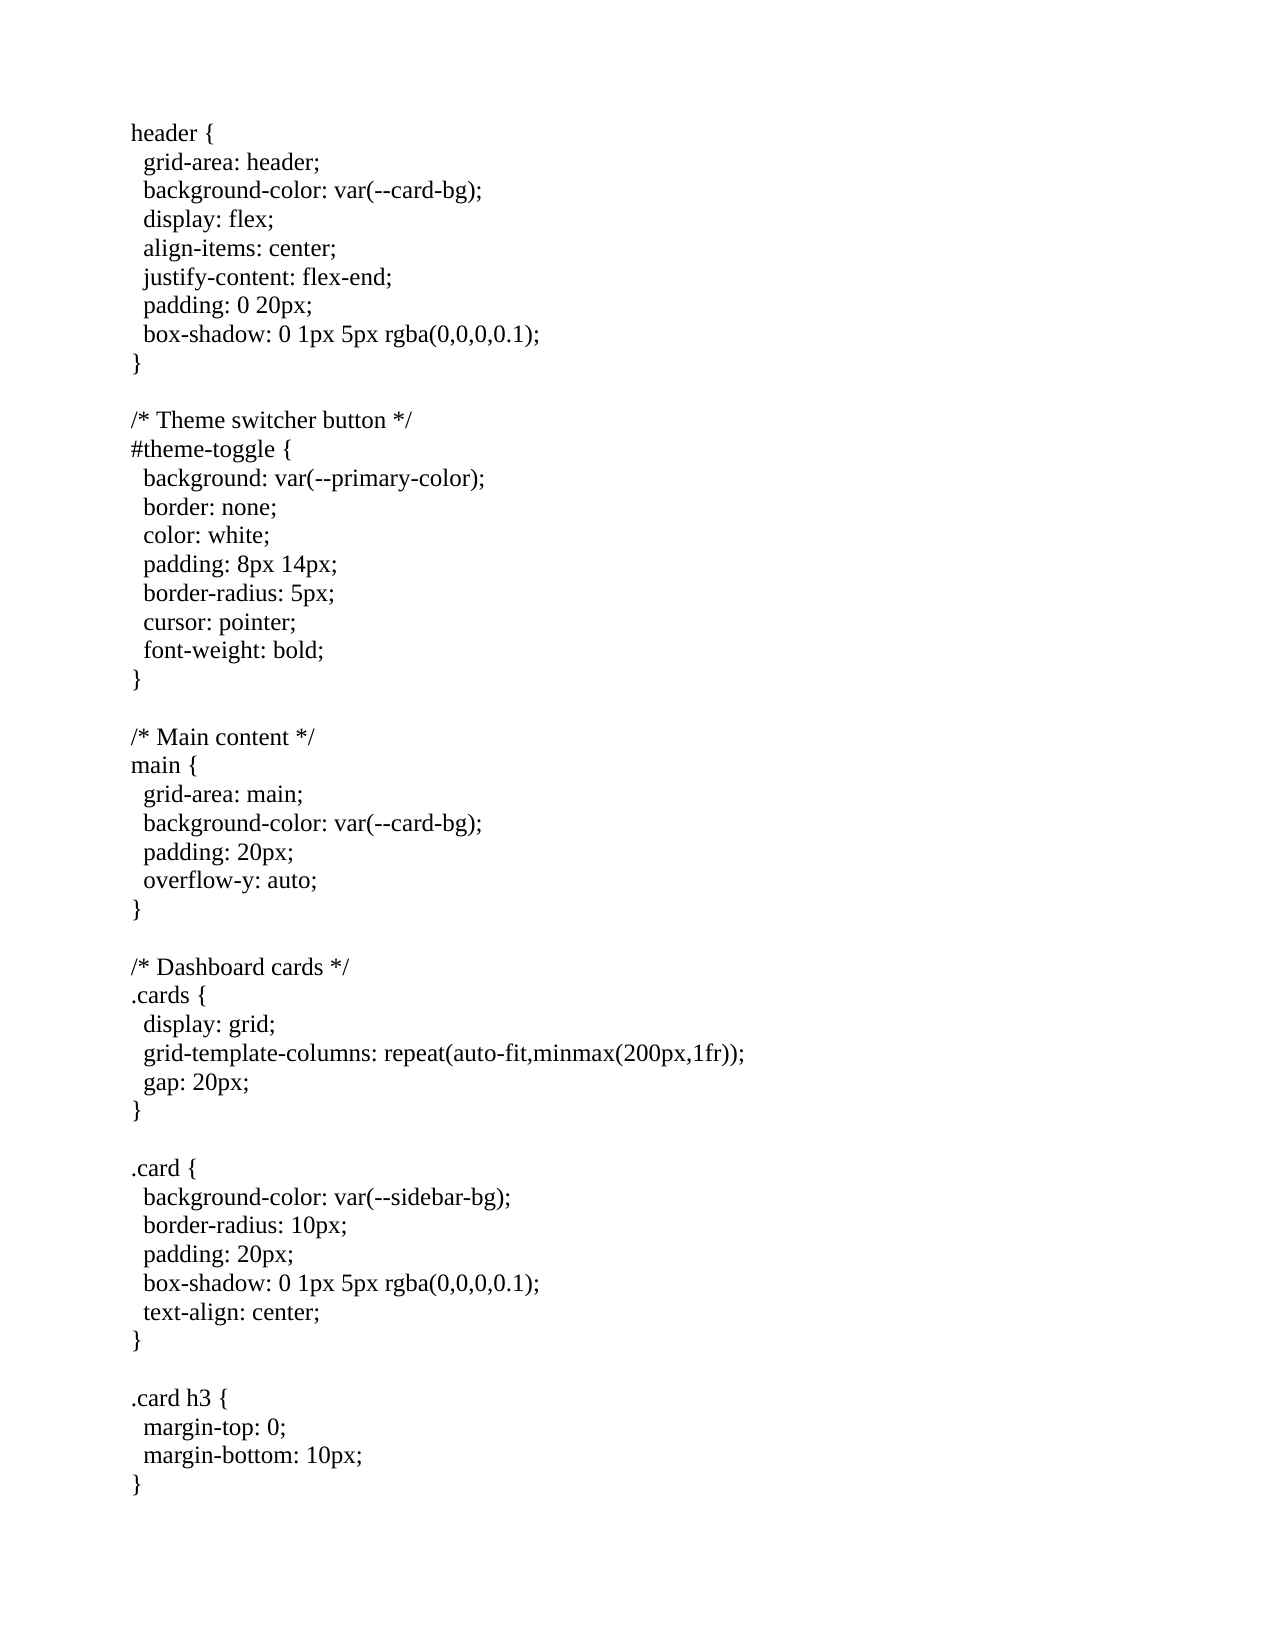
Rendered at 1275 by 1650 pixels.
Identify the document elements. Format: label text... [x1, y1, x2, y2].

text margin-top: 0; [118, 1412, 1157, 1441]
text background-color: var(--sidebar-bg); [118, 1182, 1157, 1211]
text padding: 20px; [118, 1239, 1157, 1268]
text background-color: var(--card-bg); [118, 808, 1157, 837]
text color: white; [118, 521, 1157, 549]
text gap: 20px; [118, 1067, 1157, 1096]
text } [118, 664, 1157, 693]
text border: none; [118, 492, 1157, 521]
text /* Main content */ [118, 722, 1157, 751]
text justify-content: flex-end; [118, 262, 1157, 291]
text align-items: center; [118, 233, 1157, 262]
text box-shadow: 0 1px 5px rgba(0,0,0,0.1); [118, 1268, 1157, 1297]
text padding: 20px; [118, 837, 1157, 866]
text main { [118, 751, 1157, 779]
text /* Theme switcher button */ [118, 406, 1157, 434]
text .cards { [118, 981, 1157, 1009]
text padding: 0 20px; [118, 291, 1157, 319]
text background: var(--primary-color); [118, 463, 1157, 492]
text .card h3 { [118, 1383, 1157, 1412]
text .card { [118, 1153, 1157, 1182]
text /* Dashboard cards */ [118, 952, 1157, 981]
text display: grid; [118, 1009, 1157, 1038]
text padding: 8px 14px; [118, 549, 1157, 578]
text border-radius: 10px; [118, 1211, 1157, 1239]
text header { [118, 118, 1157, 147]
text font-weight: bold; [118, 636, 1157, 664]
text } [118, 1326, 1157, 1354]
text grid-area: header; [118, 147, 1157, 176]
text } [118, 1469, 1157, 1498]
text background-color: var(--card-bg); [118, 176, 1157, 204]
text box-shadow: 0 1px 5px rgba(0,0,0,0.1); [118, 319, 1157, 348]
text } [118, 1096, 1157, 1124]
text } [118, 348, 1157, 377]
text grid-template-columns: repeat(auto-fit,minmax(200px,1fr)); [118, 1038, 1157, 1067]
text } [118, 894, 1157, 923]
text margin-bottom: 10px; [118, 1441, 1157, 1469]
text text-align: center; [118, 1297, 1157, 1326]
text border-radius: 5px; [118, 578, 1157, 607]
text #theme-toggle { [118, 434, 1157, 463]
text display: flex; [118, 204, 1157, 233]
text overflow-y: auto; [118, 866, 1157, 894]
text grid-area: main; [118, 779, 1157, 808]
text cursor: pointer; [118, 607, 1157, 636]
